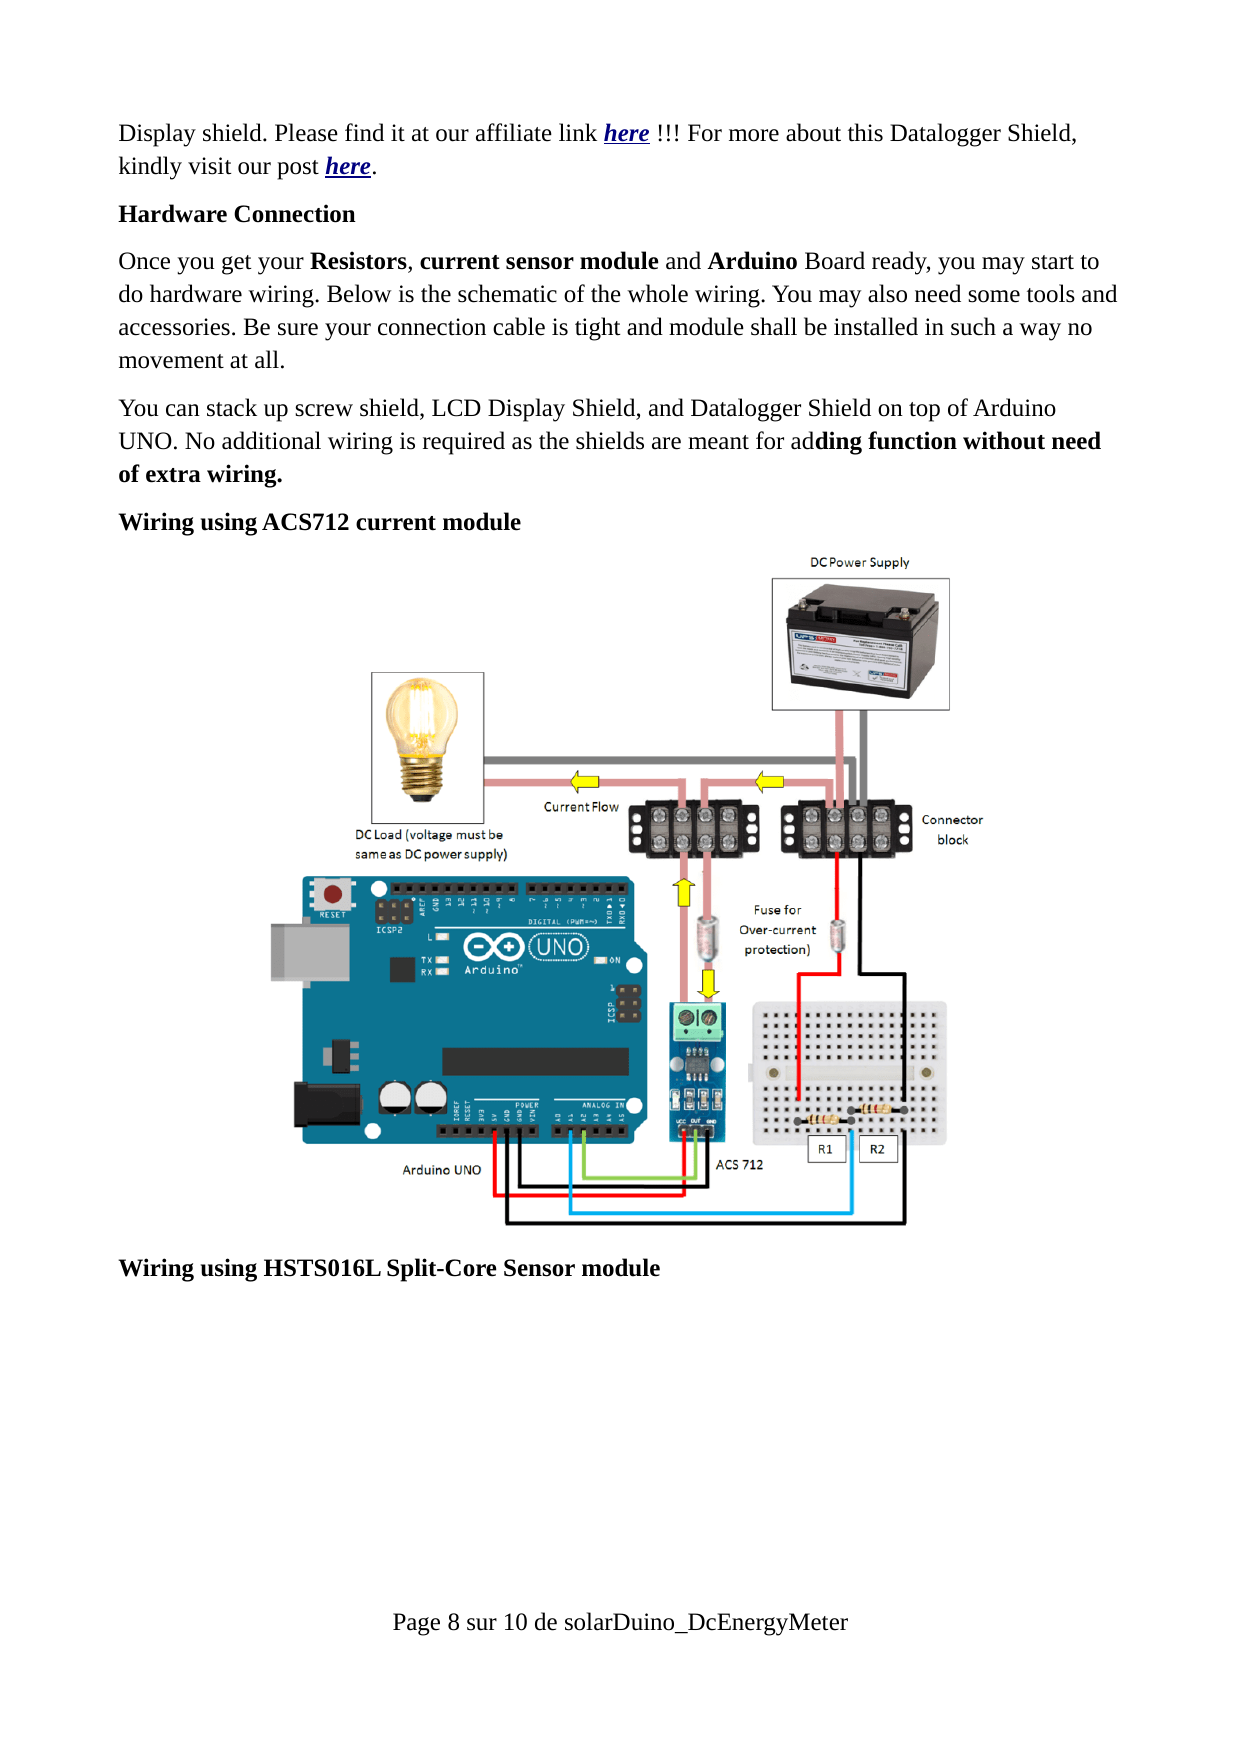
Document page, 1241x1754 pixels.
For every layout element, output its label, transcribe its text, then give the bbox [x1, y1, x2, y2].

text Once you get your Resistors, current sensor module and Arduino Board ready, you may start to do hardware wiring. Below is the schematic of the whole wiring. You may also need some tools and accessories. Be sure your connection cable is tight and module shall be installed in such a way no movement at all. [118, 246, 1122, 374]
picture [245, 554, 995, 1235]
text Display shield. Please find it at our affiliate link here !!! For more about this Datalogger Shield, kindly visit our post here. [118, 118, 1122, 180]
text Hardware Connection [118, 199, 1122, 227]
text You can stack up screw shield, LCD Display Shield, and Datalogger Shield on top of Arduino UNO. No additional wiring is required as the shields are meant for adding function without need of extra wiring. [118, 393, 1122, 488]
text Wiring using HSTS016L Split-Core Sensor module [118, 1253, 1122, 1282]
text Wiring using ACS712 current module [118, 507, 1122, 535]
